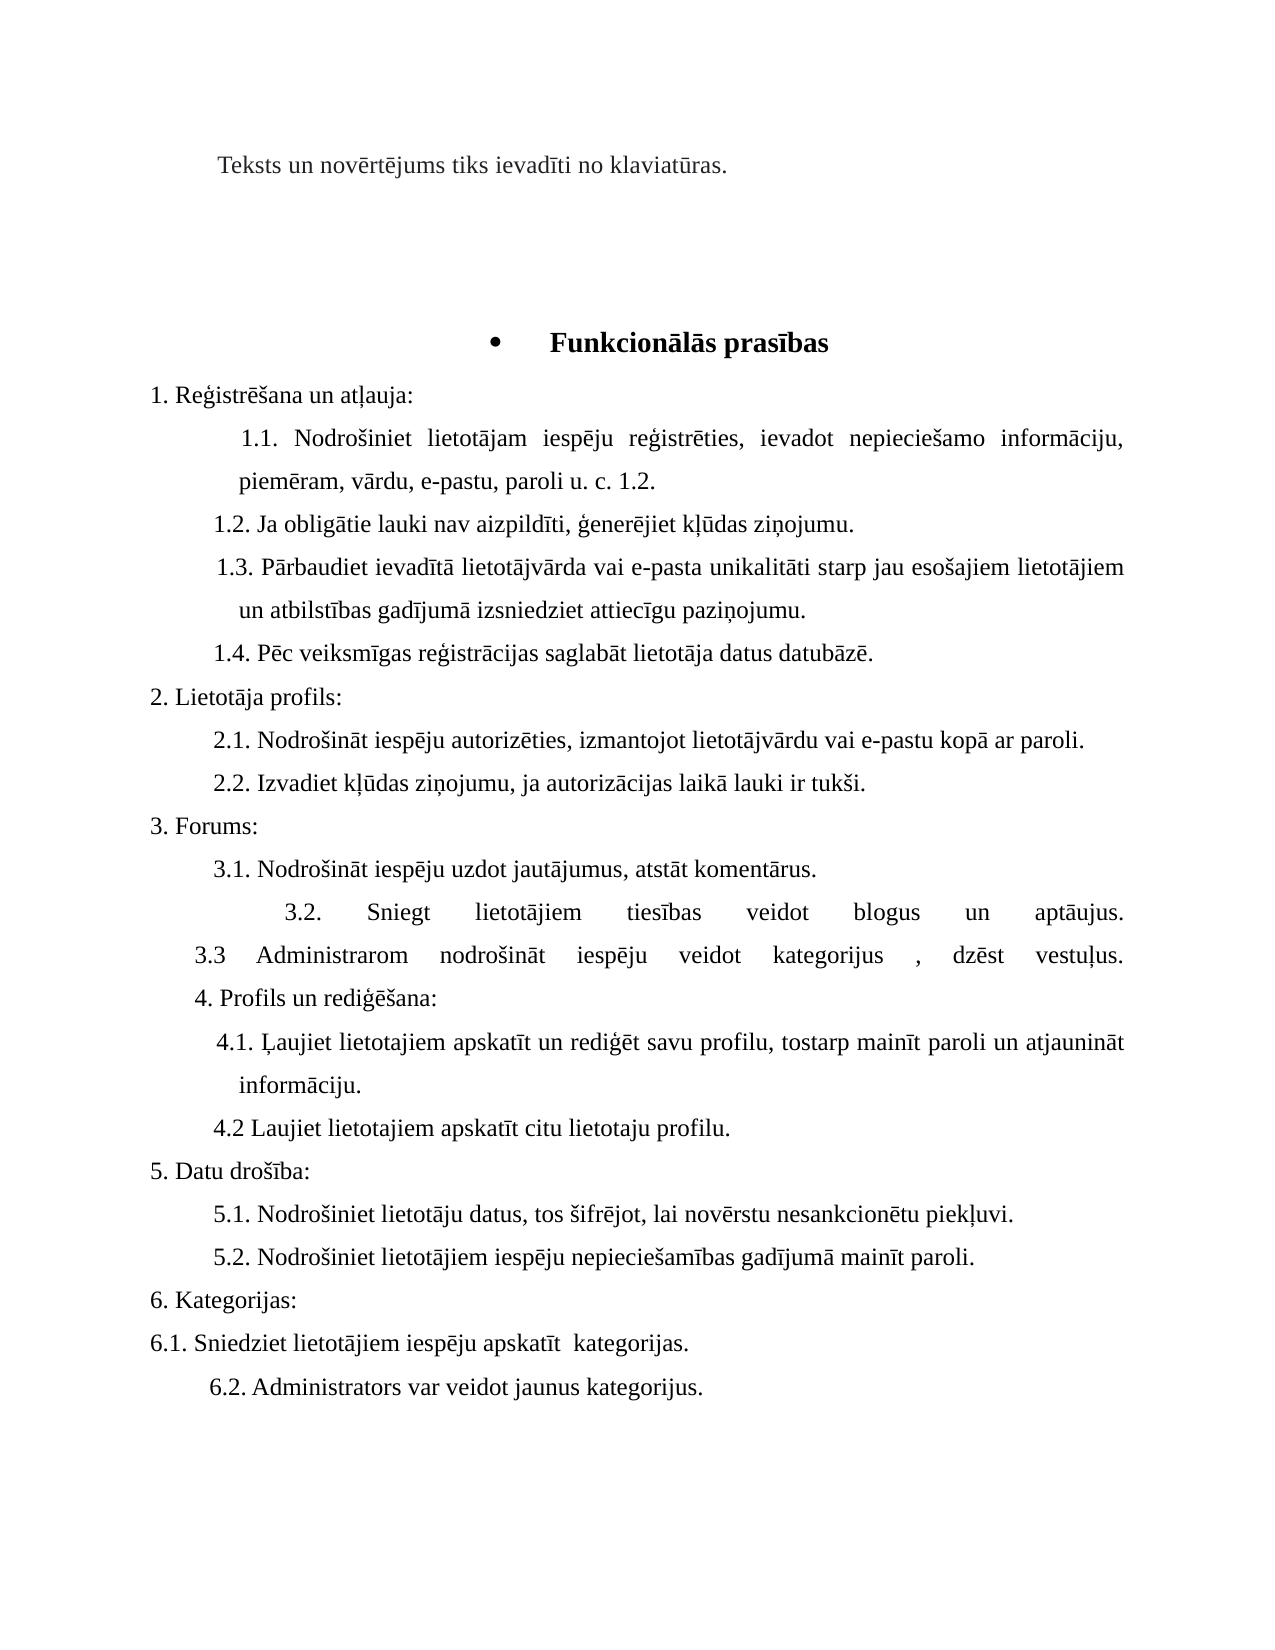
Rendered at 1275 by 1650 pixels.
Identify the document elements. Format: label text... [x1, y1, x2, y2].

text 5.1. Nodrošiniet lietotāju datus, tos šifrējot, lai novērstu nesankcionētu piekļuvi. [194, 1199, 1125, 1228]
list Funkcionālās prasības [194, 325, 1125, 359]
text 1. Reģistrēšana un atļauja: [150, 380, 1125, 408]
text 1.2. Ja obligātie lauki nav aizpildīti, ģenerējiet kļūdas ziņojumu. [194, 509, 1125, 538]
text 2. Lietotāja profils: [150, 682, 1125, 710]
text 3.2. Sniegt lietotājiem tiesības veidot blogus un aptāujus. 3.3 Administrarom nodrošināt iespēju veidot kategorijus , dzēst vestuļus. 4. Profils un rediģēšana: [150, 897, 1125, 1012]
text 6.2. Administrators var veidot jaunus kategorijus. [150, 1372, 1125, 1400]
text 2.2. Izvadiet kļūdas ziņojumu, ja autorizācijas laikā lauki ir tukši. [194, 768, 1125, 797]
text 1.1. Nodrošiniet lietotājam iespēju reģistrēties, ievadot nepieciešamo informāciju, piemēram, vārdu, e-pastu, paroli u. c. 1.2. [194, 423, 1125, 495]
text 3.1. Nodrošināt iespēju uzdot jautājumus, atstāt komentārus. [194, 854, 1125, 883]
text 4.1. Ļaujiet lietotajiem apskatīt un rediģēt savu profilu, tostarp mainīt paroli un atjaunināt informāciju. [194, 1027, 1125, 1098]
text 1.3. Pārbaudiet ievadītā lietotājvārda vai e-pasta unikalitāti starp jau esošajiem lietotājiem un atbilstības gadījumā izsniedziet attiecīgu paziņojumu. [194, 552, 1125, 624]
text 5.2. Nodrošiniet lietotājiem iespēju nepieciešamības gadījumā mainīt paroli. [194, 1242, 1125, 1271]
text 6. Kategorijas: [150, 1285, 1125, 1314]
text 1.4. Pēc veiksmīgas reģistrācijas saglabāt lietotāja datus datubāzē. [194, 638, 1125, 667]
text 4.2 Laujiet lietotajiem apskatīt citu lietotaju profilu. [194, 1113, 1125, 1142]
text 6.1. Sniedziet lietotājiem iespēju apskatīt kategorijas. [150, 1328, 1125, 1357]
text Teksts un novērtējums tiks ievadīti no klaviatūras. [150, 150, 1125, 179]
text 3. Forums: [150, 811, 1125, 840]
text 5. Datu drošība: [150, 1156, 1125, 1185]
text 2.1. Nodrošināt iespēju autorizēties, izmantojot lietotājvārdu vai e-pastu kopā ar paroli. [194, 725, 1125, 753]
